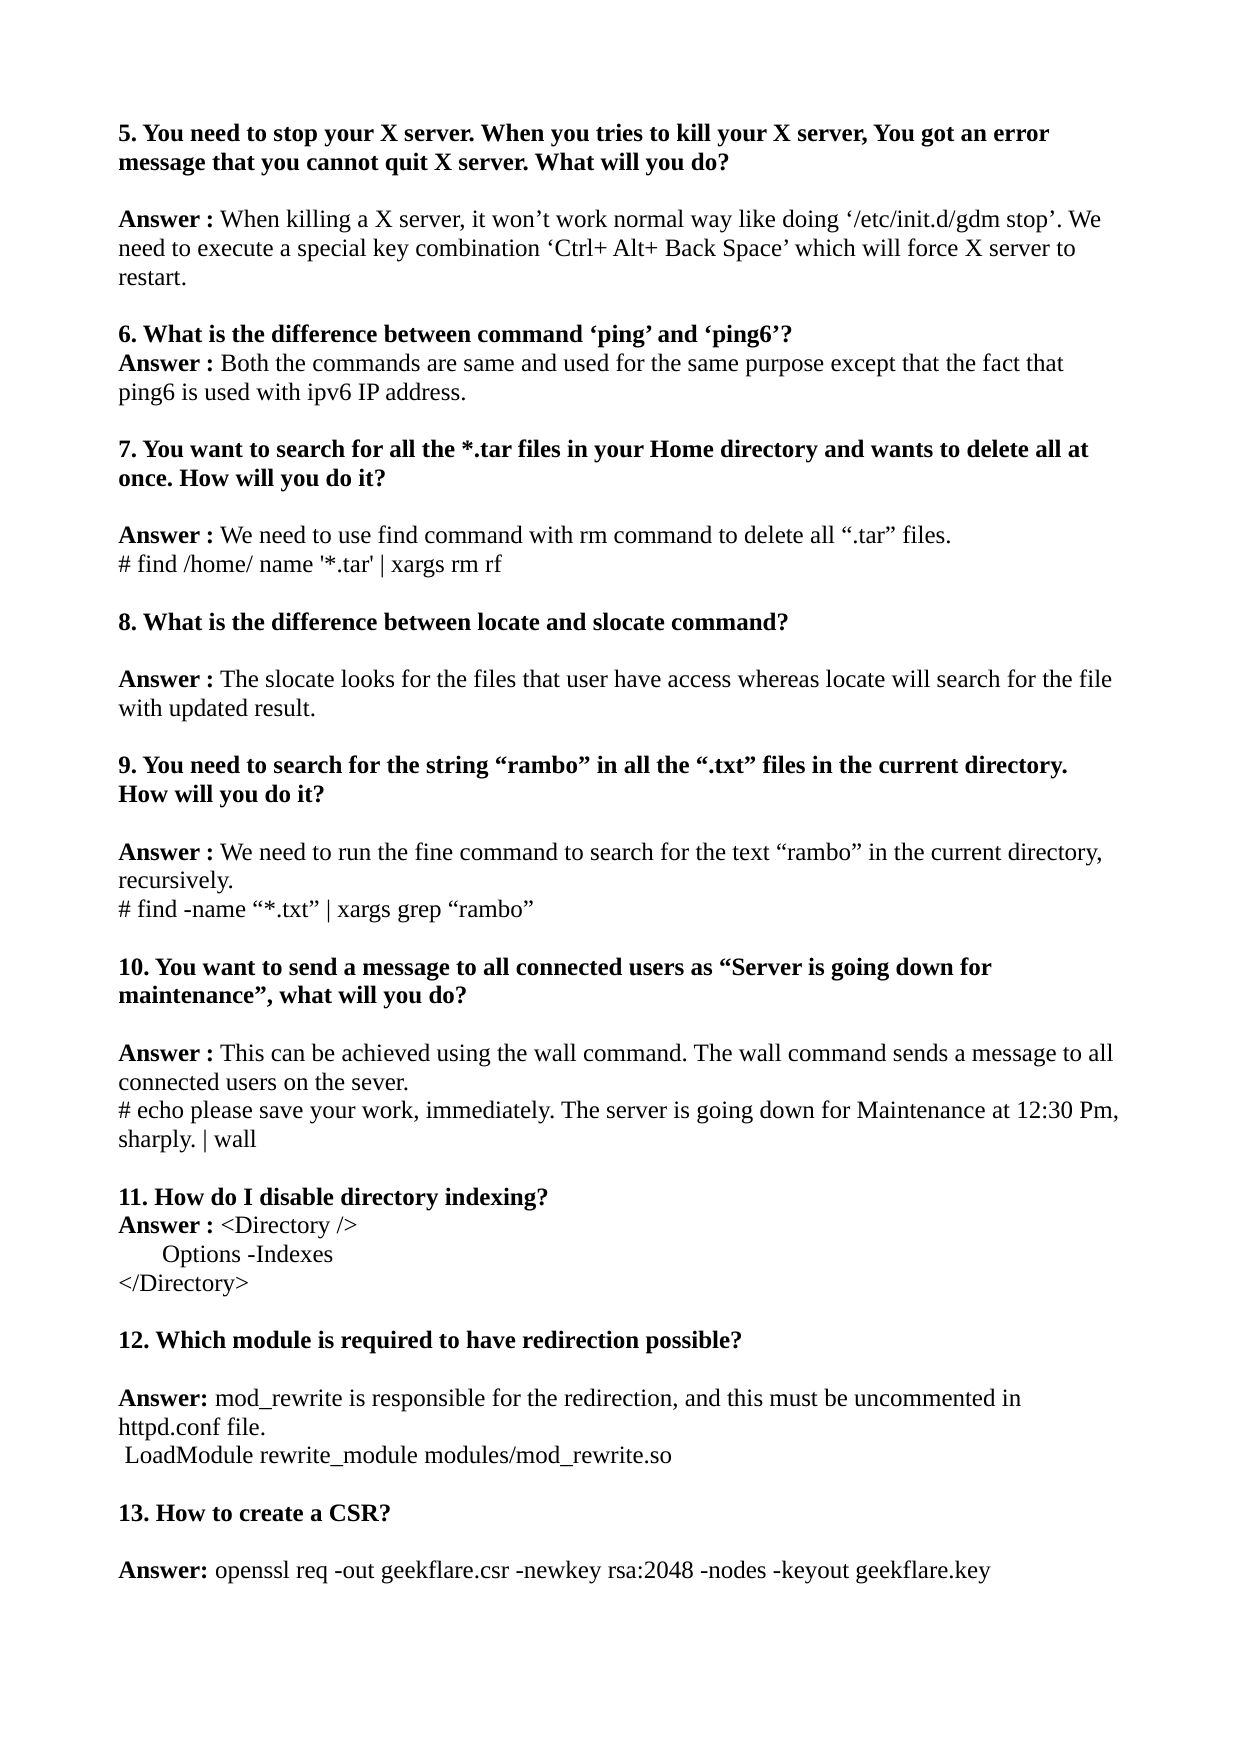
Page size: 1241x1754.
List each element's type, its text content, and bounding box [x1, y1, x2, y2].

text Answer : Both the commands are same and used for the same purpose except that the fact that ping6 is used with ipv6 IP address. [118, 348, 1122, 406]
text Answer : <Directory /> [118, 1211, 1122, 1239]
text 13. How to create a CSR? [118, 1498, 1122, 1527]
text Answer : This can be achieved using the wall command. The wall command sends a message to all connected users on the sever. [118, 1038, 1122, 1096]
text Answer : The slocate looks for the files that user have access whereas locate will search for the file with updated result. [118, 664, 1122, 722]
text Options -Indexes [118, 1239, 1122, 1268]
text 11. How do I disable directory indexing? [118, 1182, 1122, 1211]
text Answer: openssl req -out geekflare.csr -newkey rsa:2048 -nodes -keyout geekflare.key [118, 1556, 1122, 1584]
text 9. You need to search for the string “rambo” in all the “.txt” files in the current directory. How will you do it? [118, 751, 1122, 808]
text 10. You want to send a message to all connected users as “Server is going down for maintenance”, what will you do? [118, 952, 1122, 1009]
text # find /home/ ­name '*.tar' | xargs rm ­rf [118, 549, 1122, 578]
text LoadModule rewrite_module modules/mod_rewrite.so [118, 1441, 1122, 1469]
text Answer : We need to run the fine command to search for the text “rambo” in the current directory, recursively. [118, 837, 1122, 894]
text # echo please save your work, immediately. The server is going down for Maintenance at 12:30 Pm, sharply. | wall [118, 1096, 1122, 1153]
text Answer : We need to use find command with rm command to delete all “.tar” files. [118, 521, 1122, 549]
text 6. What is the difference between command ‘ping’ and ‘ping6’? [118, 319, 1122, 348]
text # find -­name “*.txt” | xargs grep “rambo” [118, 894, 1122, 923]
text Answer: mod_rewrite is responsible for the redirection, and this must be uncommented in httpd.conf file. [118, 1383, 1122, 1441]
text Answer : When killing a X server, it won’t work normal way like doing ‘/etc/init.d/gdm stop’. We need to execute a special key combination ‘Ctrl+ Alt+ Back Space’ which will force X server to restart. [118, 204, 1122, 291]
text 7. You want to search for all the *.tar files in your Home directory and wants to delete all at once. How will you do it? [118, 434, 1122, 492]
text 8. What is the difference between locate and slocate command? [118, 607, 1122, 636]
text </Directory> [118, 1268, 1122, 1297]
text 12. Which module is required to have redirection possible? [118, 1326, 1122, 1354]
text 5. You need to stop your X server. When you tries to kill your X server, You got an error message that you cannot quit X server. What will you do? [118, 118, 1122, 176]
